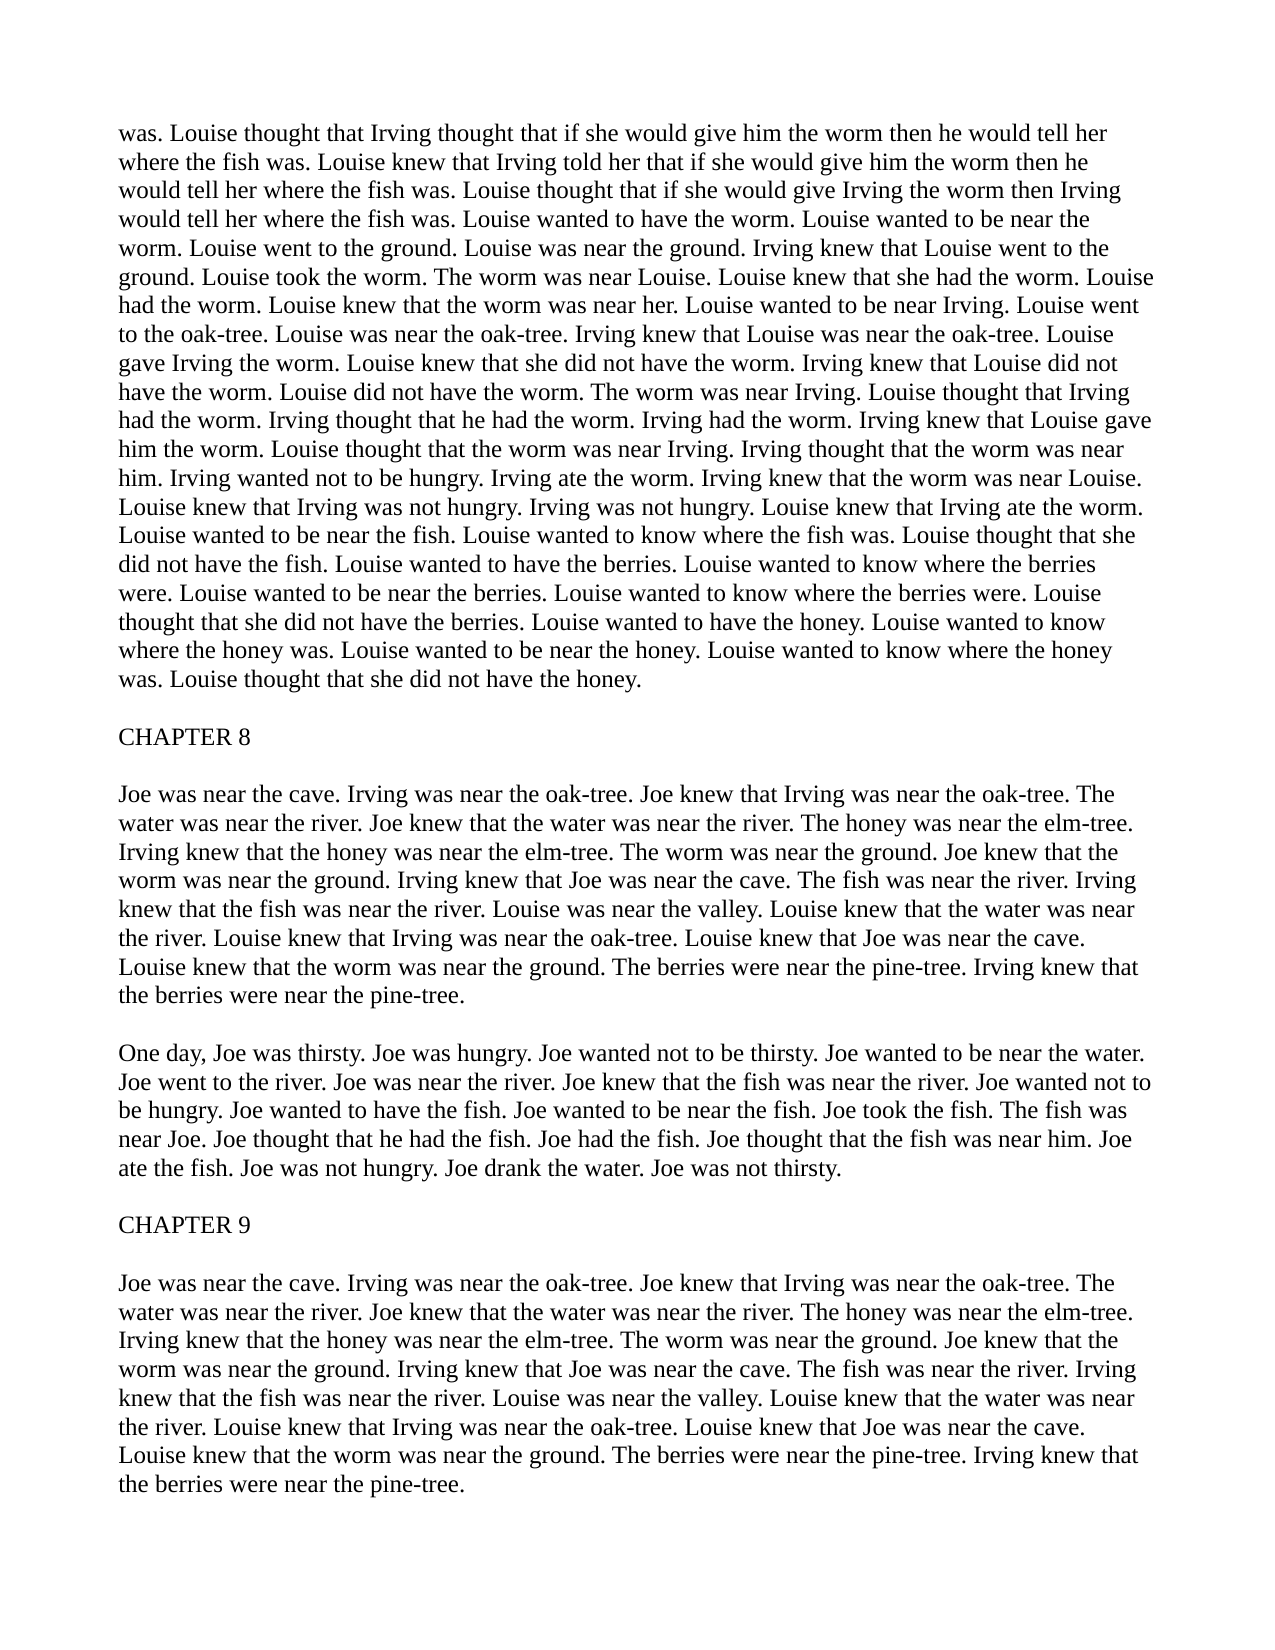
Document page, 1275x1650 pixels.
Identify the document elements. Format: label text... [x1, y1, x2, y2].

text CHAPTER 9 [118, 1211, 1157, 1239]
text Joe was near the cave. Irving was near the oak-tree. Joe knew that Irving was near the oak-tree. The water was near the river. Joe knew that the water was near the river. The honey was near the elm-tree. Irving knew that the honey was near the elm-tree. The worm was near the ground. Joe knew that the worm was near the ground. Irving knew that Joe was near the cave. The fish was near the river. Irving knew that the fish was near the river. Louise was near the valley. Louise knew that the water was near the river. Louise knew that Irving was near the oak-tree. Louise knew that Joe was near the cave. Louise knew that the worm was near the ground. The berries were near the pine-tree. Irving knew that the berries were near the pine-tree. [118, 779, 1157, 1009]
text CHAPTER 8 [118, 722, 1157, 751]
text One day, Joe was thirsty. Joe was hungry. Joe wanted not to be thirsty. Joe wanted to be near the water. Joe went to the river. Joe was near the river. Joe knew that the fish was near the river. Joe wanted not to be hungry. Joe wanted to have the fish. Joe wanted to be near the fish. Joe took the fish. The fish was near Joe. Joe thought that he had the fish. Joe had the fish. Joe thought that the fish was near him. Joe ate the fish. Joe was not hungry. Joe drank the water. Joe was not thirsty. [118, 1038, 1157, 1182]
text was. Louise thought that Irving thought that if she would give him the worm then he would tell her where the fish was. Louise knew that Irving told her that if she would give him the worm then he would tell her where the fish was. Louise thought that if she would give Irving the worm then Irving would tell her where the fish was. Louise wanted to have the worm. Louise wanted to be near the worm. Louise went to the ground. Louise was near the ground. Irving knew that Louise went to the ground. Louise took the worm. The worm was near Louise. Louise knew that she had the worm. Louise had the worm. Louise knew that the worm was near her. Louise wanted to be near Irving. Louise went to the oak-tree. Louise was near the oak-tree. Irving knew that Louise was near the oak-tree. Louise gave Irving the worm. Louise knew that she did not have the worm. Irving knew that Louise did not have the worm. Louise did not have the worm. The worm was near Irving. Louise thought that Irving had the worm. Irving thought that he had the worm. Irving had the worm. Irving knew that Louise gave him the worm. Louise thought that the worm was near Irving. Irving thought that the worm was near him. Irving wanted not to be hungry. Irving ate the worm. Irving knew that the worm was near Louise. Louise knew that Irving was not hungry. Irving was not hungry. Louise knew that Irving ate the worm. Louise wanted to be near the fish. Louise wanted to know where the fish was. Louise thought that she did not have the fish. Louise wanted to have the berries. Louise wanted to know where the berries were. Louise wanted to be near the berries. Louise wanted to know where the berries were. Louise thought that she did not have the berries. Louise wanted to have the honey. Louise wanted to know where the honey was. Louise wanted to be near the honey. Louise wanted to know where the honey was. Louise thought that she did not have the honey. [118, 118, 1157, 693]
text Joe was near the cave. Irving was near the oak-tree. Joe knew that Irving was near the oak-tree. The water was near the river. Joe knew that the water was near the river. The honey was near the elm-tree. Irving knew that the honey was near the elm-tree. The worm was near the ground. Joe knew that the worm was near the ground. Irving knew that Joe was near the cave. The fish was near the river. Irving knew that the fish was near the river. Louise was near the valley. Louise knew that the water was near the river. Louise knew that Irving was near the oak-tree. Louise knew that Joe was near the cave. Louise knew that the worm was near the ground. The berries were near the pine-tree. Irving knew that the berries were near the pine-tree. [118, 1268, 1157, 1498]
